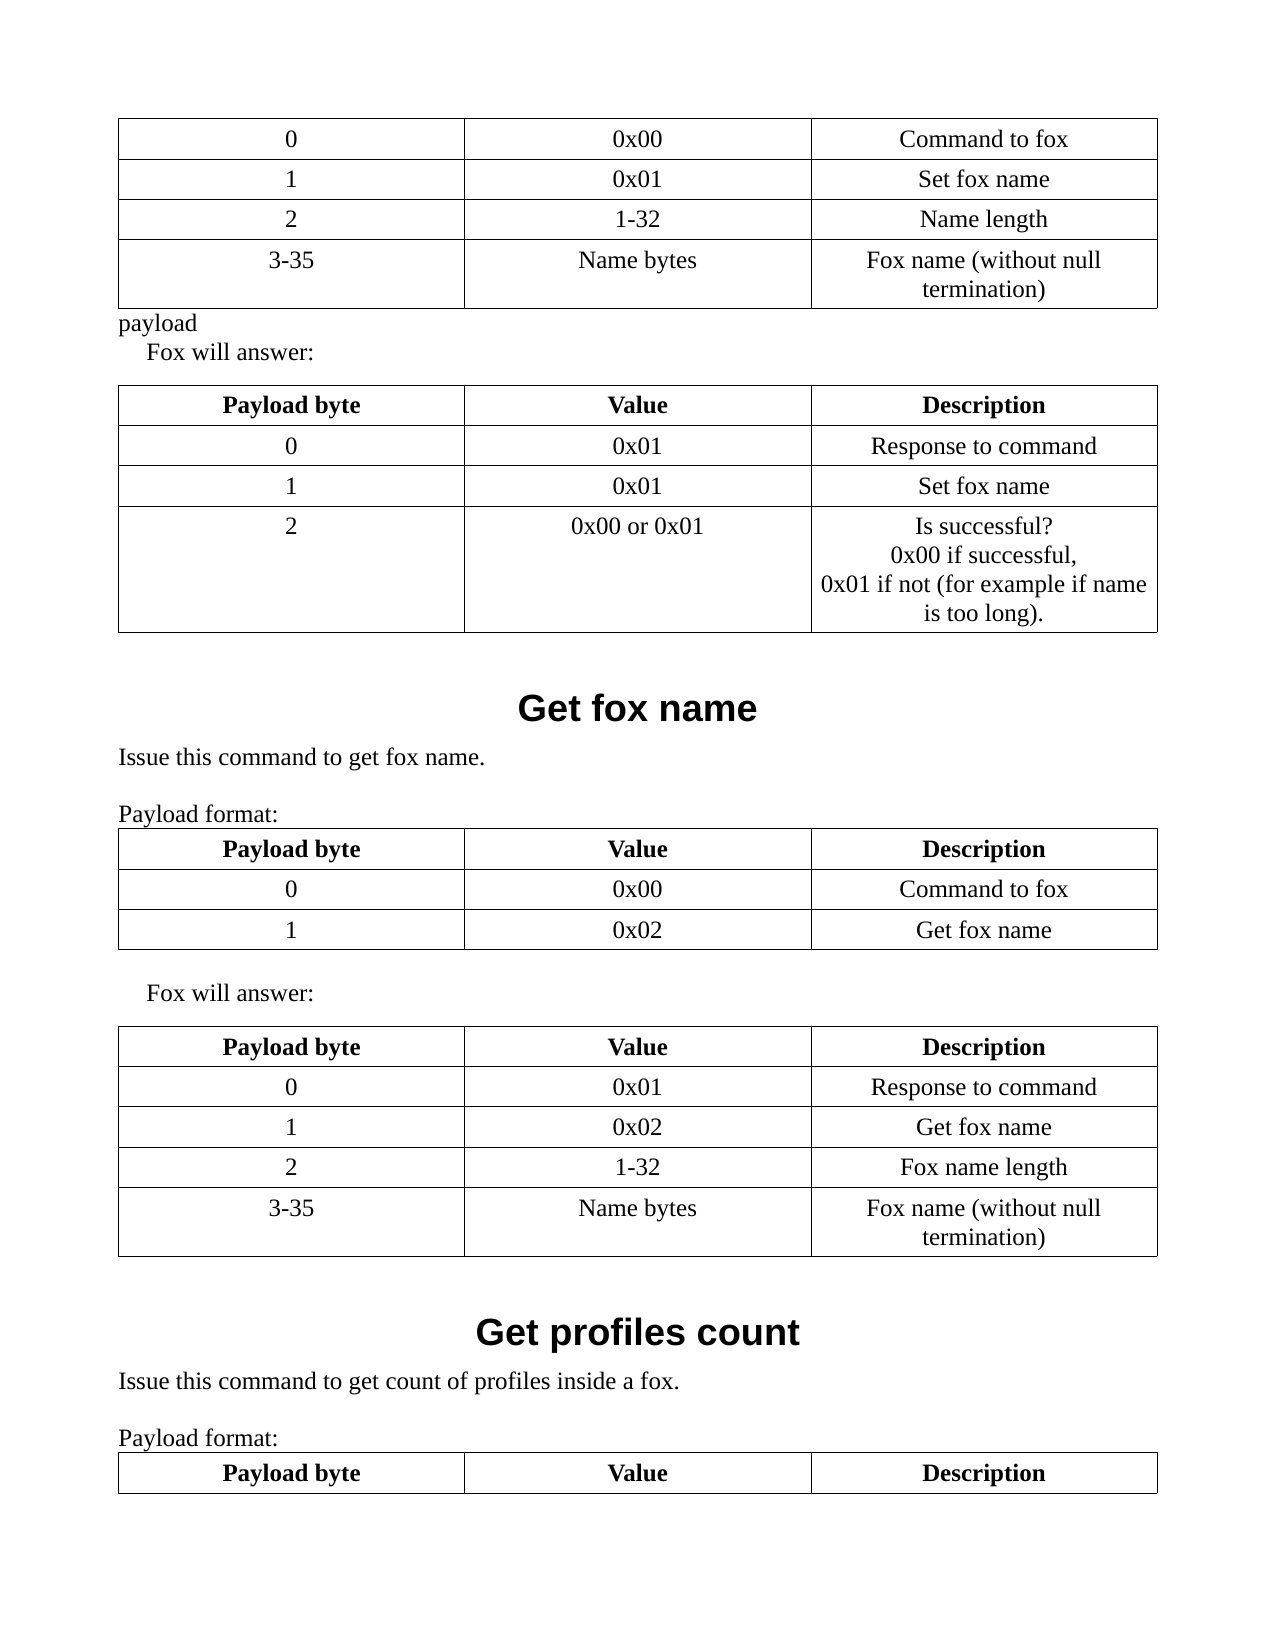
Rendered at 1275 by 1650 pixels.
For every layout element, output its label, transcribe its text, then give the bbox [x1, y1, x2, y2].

table_cell 3-35 [119, 1188, 464, 1256]
table_cell Set fox name [812, 466, 1157, 506]
table_cell 1 [119, 910, 464, 949]
table_header Description [812, 1027, 1157, 1066]
table_cell 0x01 [465, 160, 811, 199]
table_cell 1 [119, 160, 464, 199]
table_cell Get fox name [812, 1107, 1157, 1147]
table_cell 1-32 [465, 1148, 811, 1187]
text Issue this command to get count of profiles inside a fox. [118, 1366, 1157, 1395]
table_cell Response to command [812, 426, 1157, 465]
table_header Payload byte [119, 386, 464, 425]
table_cell 2 [119, 200, 464, 239]
table_header Value [465, 386, 811, 425]
table_cell 0x02 [465, 910, 811, 949]
table_cell Is successful? 0x00 if successful, 0x01 if not (for example if name is too long). [812, 507, 1157, 632]
table_header Description [812, 829, 1157, 869]
table_cell 1-32 [465, 200, 811, 239]
text Payload format: [118, 799, 1157, 828]
table_cell 0x01 [465, 1067, 811, 1106]
table_cell Fox name (without null termination) [812, 240, 1157, 308]
table_header Value [465, 1453, 811, 1493]
table_cell 1 [119, 466, 464, 506]
table_cell 3-35 [119, 240, 464, 308]
table_cell 2 [119, 507, 464, 632]
text Fox will answer: [118, 978, 1157, 1007]
table_cell Fox name length [812, 1148, 1157, 1187]
table_cell 0 [119, 870, 464, 909]
table_header Payload byte [119, 1027, 464, 1066]
table_cell 0 [119, 119, 464, 158]
table_cell Command to fox [812, 870, 1157, 909]
table_header Value [465, 1027, 811, 1066]
table_cell Name bytes [465, 1188, 811, 1256]
table_header Value [465, 829, 811, 869]
text Fox will answer: [118, 337, 1157, 366]
subtitle Get profiles count [118, 1310, 1157, 1353]
table_cell 0 [119, 1067, 464, 1106]
table_cell 0 [119, 426, 464, 465]
table_cell 2 [119, 1148, 464, 1187]
table_cell 0x01 [465, 426, 811, 465]
table_cell Name length [812, 200, 1157, 239]
table_header Description [812, 1453, 1157, 1493]
text payload [118, 309, 1157, 337]
table_cell 0x00 or 0x01 [465, 507, 811, 632]
table_cell 1 [119, 1107, 464, 1147]
table_cell Command to fox [812, 119, 1157, 158]
table_cell Name bytes [465, 240, 811, 308]
table_cell 0x00 [465, 870, 811, 909]
table_cell Get fox name [812, 910, 1157, 949]
table_cell Set fox name [812, 160, 1157, 199]
text Issue this command to get fox name. [118, 742, 1157, 771]
table_header Payload byte [119, 1453, 464, 1493]
table_cell Fox name (without null termination) [812, 1188, 1157, 1256]
table_cell Response to command [812, 1067, 1157, 1106]
table_cell 0x02 [465, 1107, 811, 1147]
table_header Payload byte [119, 829, 464, 869]
subtitle Get fox name [118, 686, 1157, 729]
text Payload format: [118, 1423, 1157, 1452]
table_cell 0x00 [465, 119, 811, 158]
table_header Description [812, 386, 1157, 425]
table_cell 0x01 [465, 466, 811, 506]
